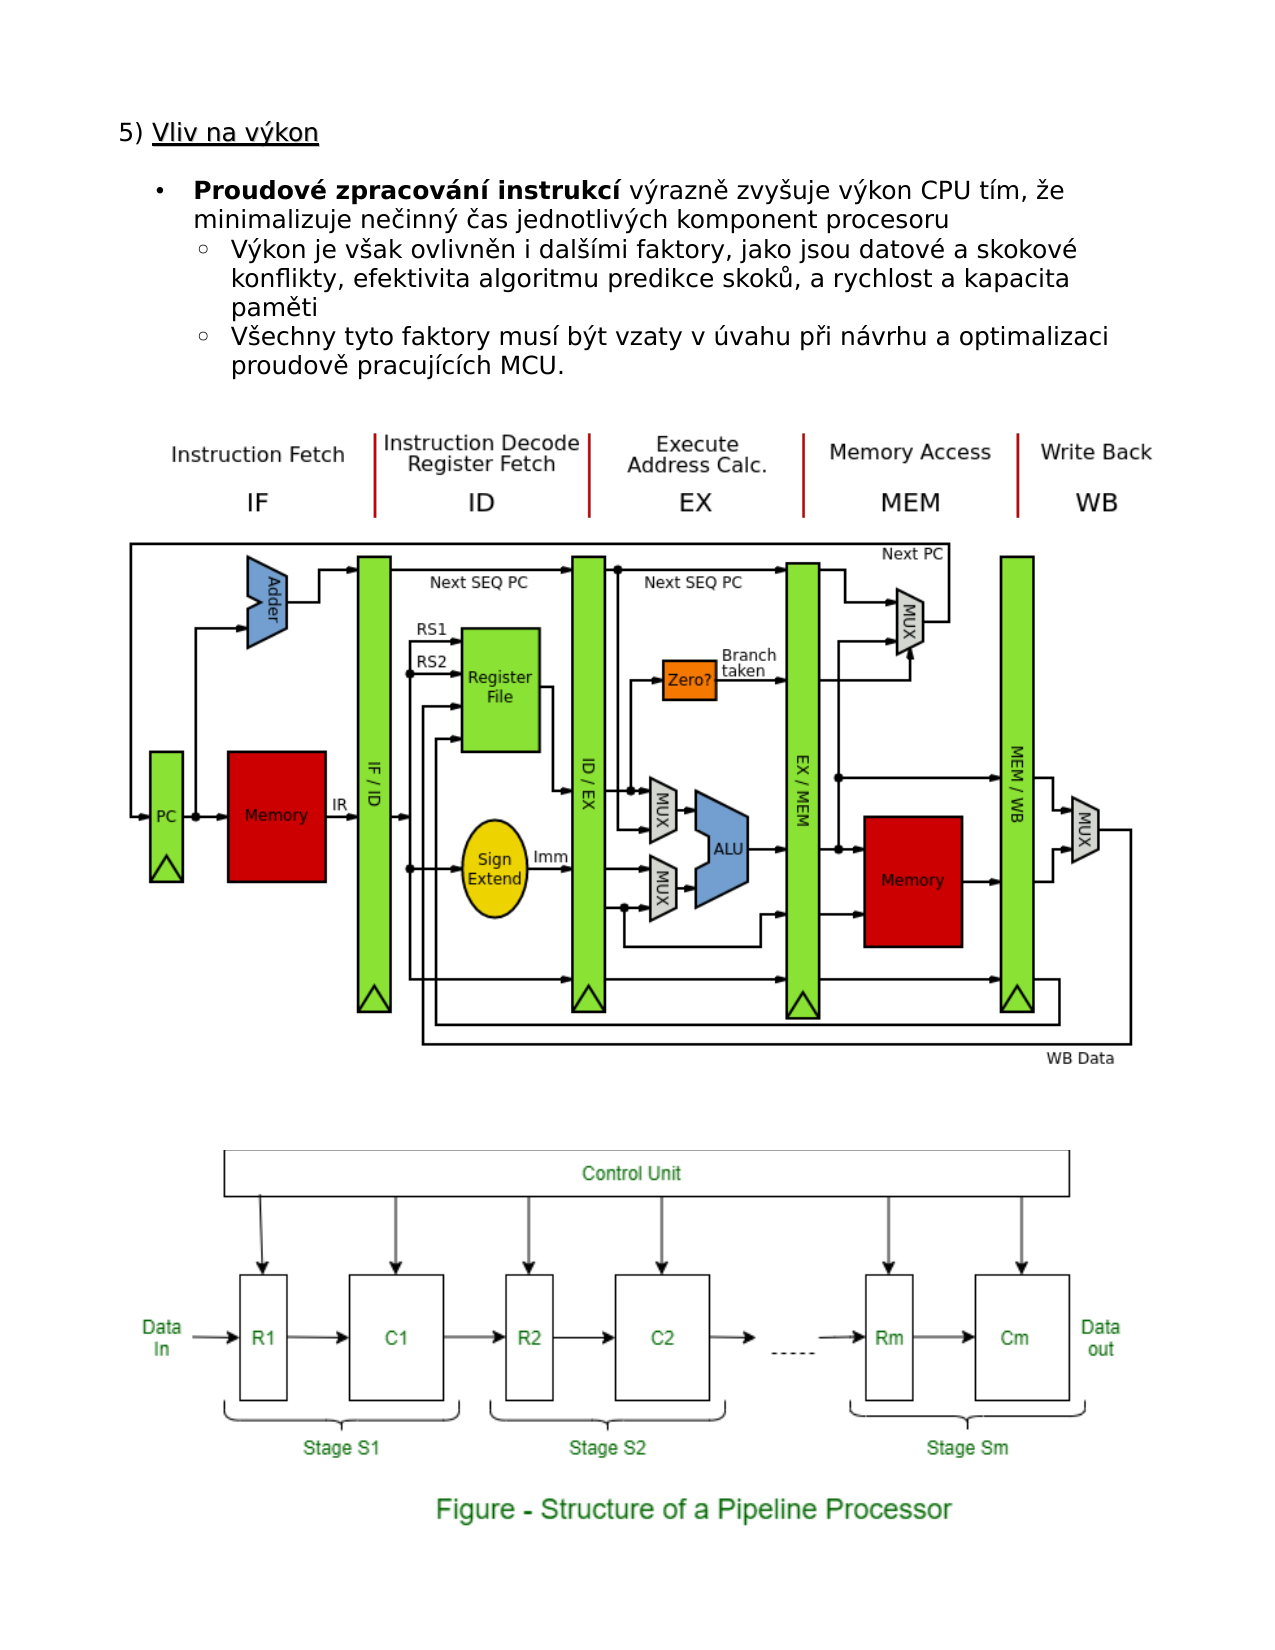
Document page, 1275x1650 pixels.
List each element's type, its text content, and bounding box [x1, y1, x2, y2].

list Všechny tyto faktory musí být vzaty v úvahu při návrhu a optimalizaci proudově pracujících MCU. [193, 322, 1157, 381]
list Výkon je však ovlivněn i dalšími faktory, jako jsou datové a skokové konflikty, efektivita algoritmu predikce skoků, a rychlost a kapacita paměti [193, 235, 1157, 322]
picture [130, 1150, 1133, 1527]
text 5) Vliv na výkon [118, 118, 1157, 147]
list Proudové zpracování instrukcí výrazně zvyšuje výkon CPU tím, že minimalizuje nečinný čas jednotlivých komponent procesoru [156, 176, 1157, 235]
picture [118, 427, 1157, 1077]
